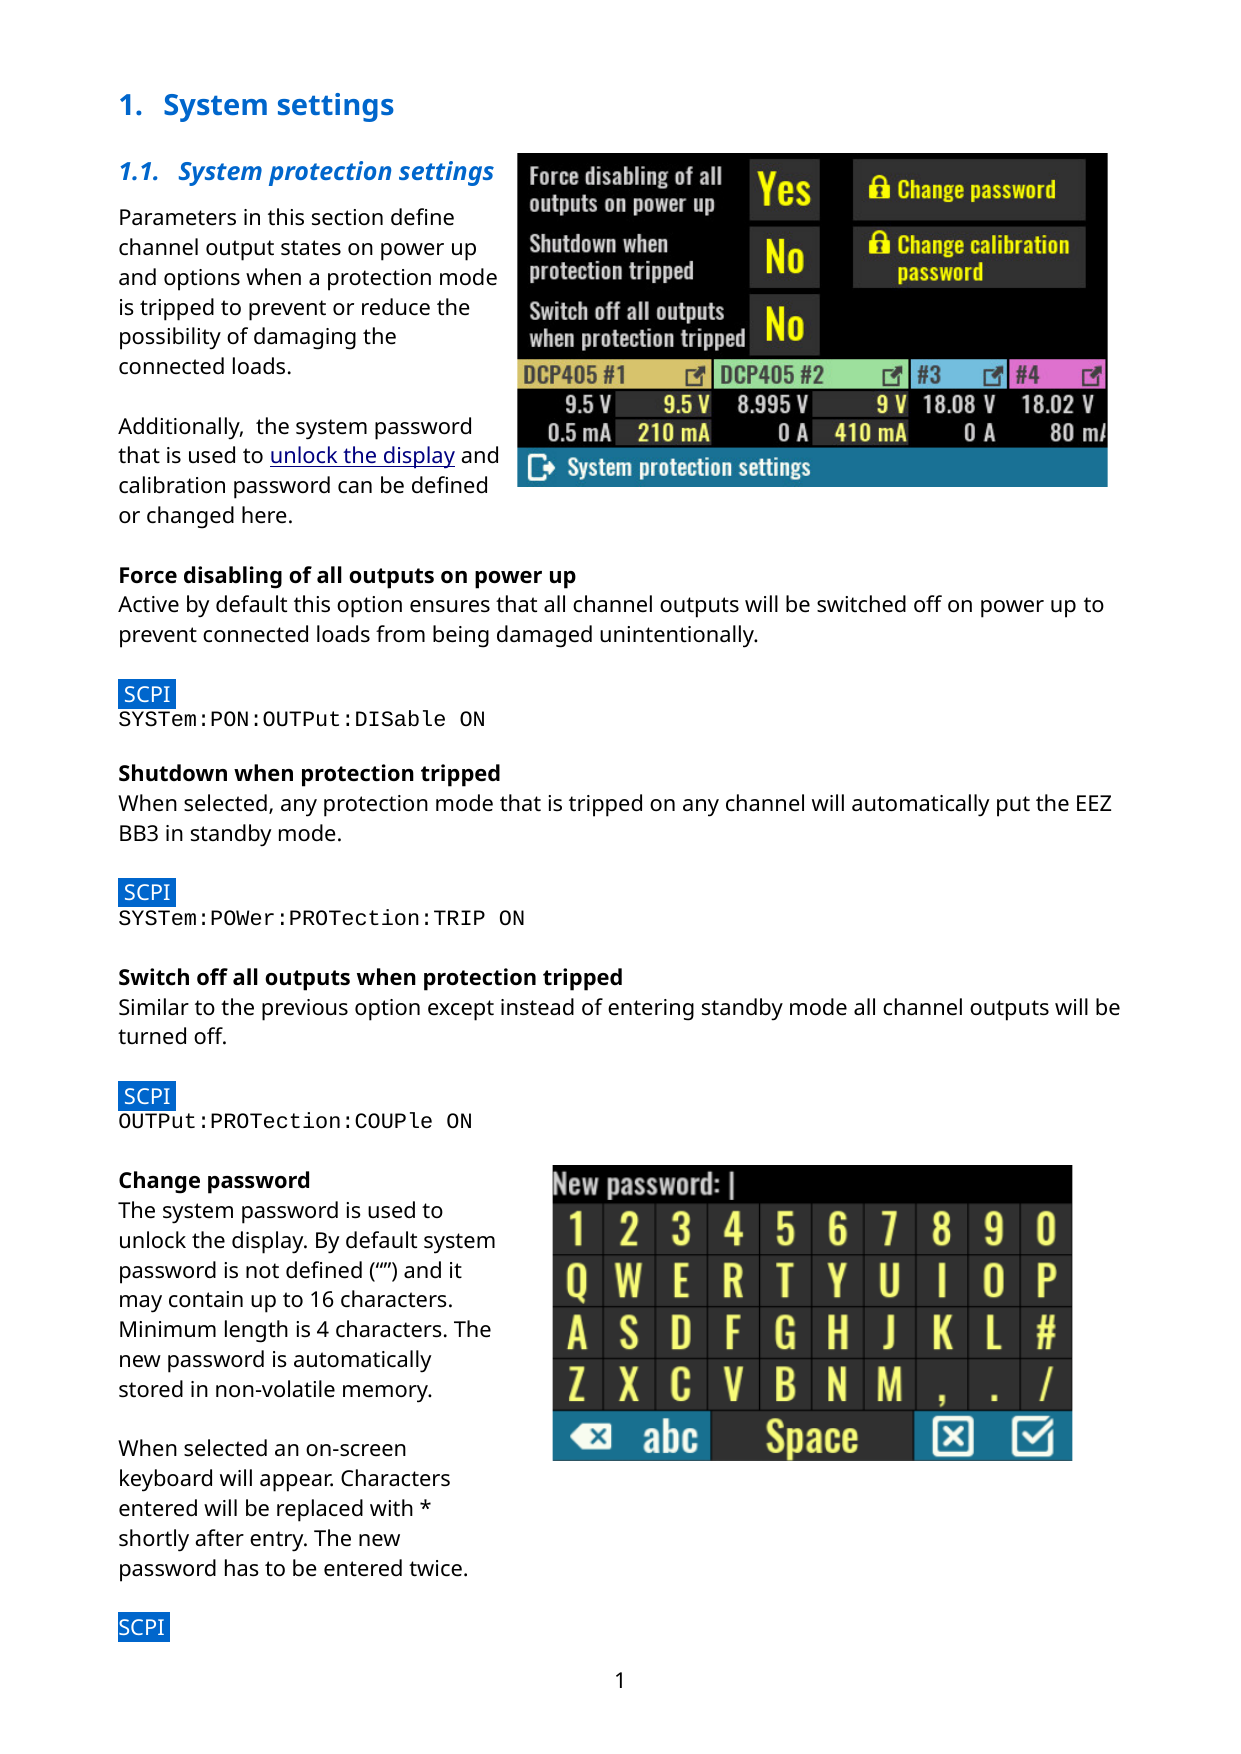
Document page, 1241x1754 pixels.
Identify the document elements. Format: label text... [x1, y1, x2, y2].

picture [517, 153, 1108, 487]
table_cell [502, 1165, 1123, 1612]
table_cell Force disabling of all outputs on power up Active by default this option ensures that all channel outputs will be switched off on power up to prevent connected loads from being damaged unintentionally. SCPI SYSTem:PON:OUTPut:DISable ON [118, 560, 1123, 758]
table_header [502, 153, 1123, 560]
table_cell Change password The system password is used to unlock the display. By default system password is not defined (“”) and it may contain up to 16 characters. Minimum length is 4 characters. The new password is automatically stored in non-volatile memory. When selected an on-screen keyboard will appear. Characters entered will be replaced with * shortly after entry. The new password has to be entered twice. [118, 1165, 502, 1612]
table_header System protection settings Parameters in this section define channel output states on power up and options when a protection mode is tripped to prevent or reduce the possibility of damaging the connected loads. Additionally, the system password that is used to unlock the display and calibration password can be defined or changed here. [118, 153, 502, 560]
table_cell Shutdown when protection tripped When selected, any protection mode that is tripped on any channel will automatically put the EEZ BB3 in standby mode. SCPI SYSTem:POWer:PROTection:TRIP ON [118, 758, 1123, 962]
table_cell Switch off all outputs when protection tripped Similar to the previous option except instead of entering standby mode all channel outputs will be turned off. SCPI OUTPut:PROTection:COUPle ON [118, 962, 1123, 1165]
table_cell SCPI [118, 1612, 1123, 1642]
picture [552, 1165, 1073, 1461]
subtitle System settings [118, 84, 1122, 124]
